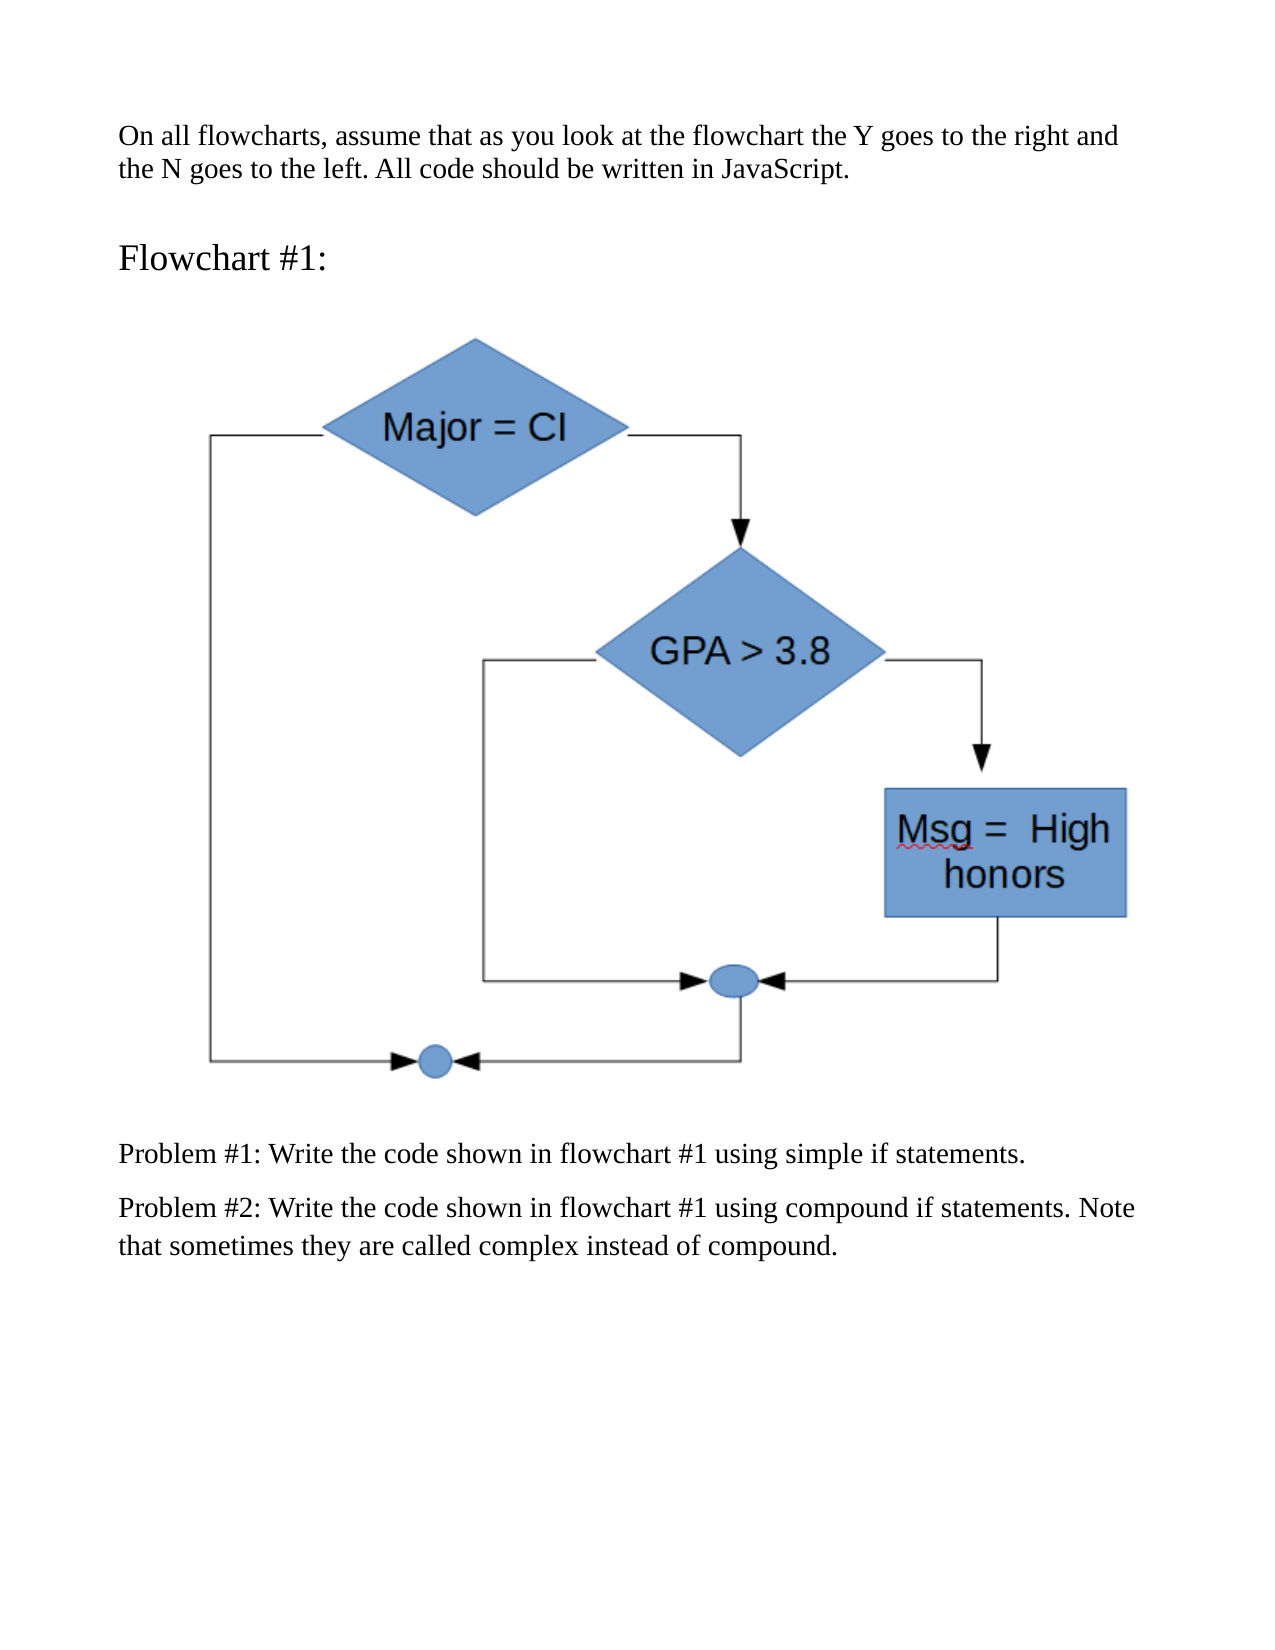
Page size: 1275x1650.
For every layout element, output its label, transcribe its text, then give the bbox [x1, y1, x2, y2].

picture [118, 291, 1180, 1118]
text Problem #2: Write the code shown in flowchart #1 using compound if statements. Note that sometimes they are called complex instead of compound. [118, 1190, 1157, 1262]
text On all flowcharts, assume that as you look at the flowchart the Y goes to the right and the N goes to the left. All code should be written in JavaScript. [118, 118, 1157, 185]
subtitle Flowchart #1: [118, 236, 1157, 279]
text Problem #1: Write the code shown in flowchart #1 using simple if statements. [118, 1137, 1157, 1170]
